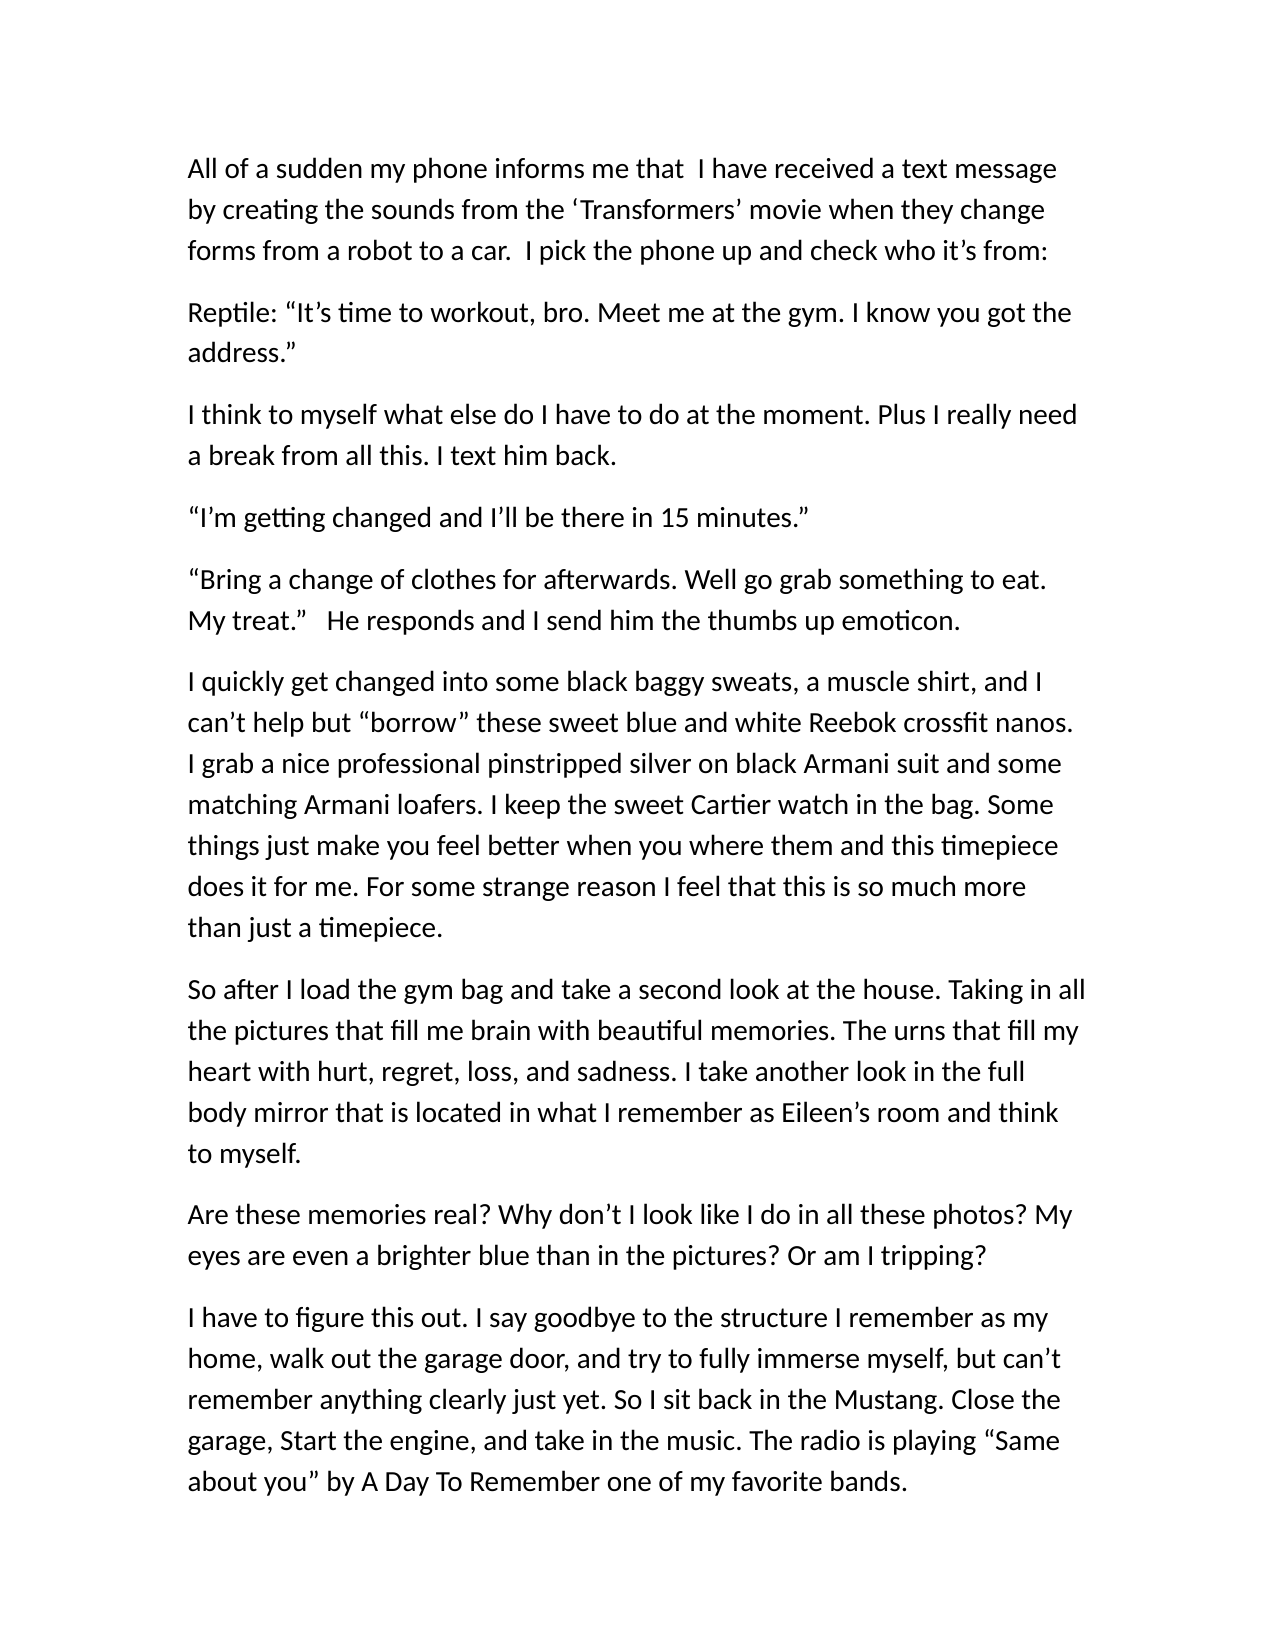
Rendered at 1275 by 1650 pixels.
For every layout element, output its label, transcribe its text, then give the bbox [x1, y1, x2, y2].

text So after I load the gym bag and take a second look at the house. Taking in all the pictures that fill me brain with beautiful memories. The urns that fill my heart with hurt, regret, loss, and sadness. I take another look in the full body mirror that is located in what I remember as Eileen’s room and think to myself. [187, 971, 1087, 1170]
text Are these memories real? Why don’t I look like I do in all these photos? My eyes are even a brighter blue than in the pictures? Or am I tripping? [187, 1196, 1087, 1273]
text “Bring a change of clothes for afterwards. Well go grab something to eat. My treat.” He responds and I send him the thumbs up emoticon. [187, 561, 1087, 637]
text I have to figure this out. I say goodbye to the structure I remember as my home, walk out the garage door, and try to fully immerse myself, but can’t remember anything clearly just yet. So I sit back in the Mustang. Close the garage, Start the engine, and take in the music. The radio is playing “Same about you” by A Day To Remember one of my favorite bands. [187, 1299, 1087, 1498]
text “I’m getting changed and I’ll be there in 15 minutes.” [187, 499, 1087, 535]
text I think to myself what else do I have to do at the moment. Plus I really need a break from all this. I text him back. [187, 396, 1087, 473]
text All of a sudden my phone informs me that I have received a text message by creating the sounds from the ‘Transformers’ movie when they change forms from a robot to a car. I pick the phone up and check who it’s from: [187, 150, 1087, 267]
text Reptile: “It’s time to workout, bro. Meet me at the gym. I know you got the address.” [187, 294, 1087, 370]
text I quickly get changed into some black baggy sweats, a muscle shirt, and I can’t help but “borrow” these sweet blue and white Reebok crossfit nanos. I grab a nice professional pinstripped silver on black Armani suit and some matching Armani loafers. I keep the sweet Cartier watch in the bag. Some things just make you feel better when you where them and this timepiece does it for me. For some strange reason I feel that this is so much more than just a timepiece. [187, 663, 1087, 945]
